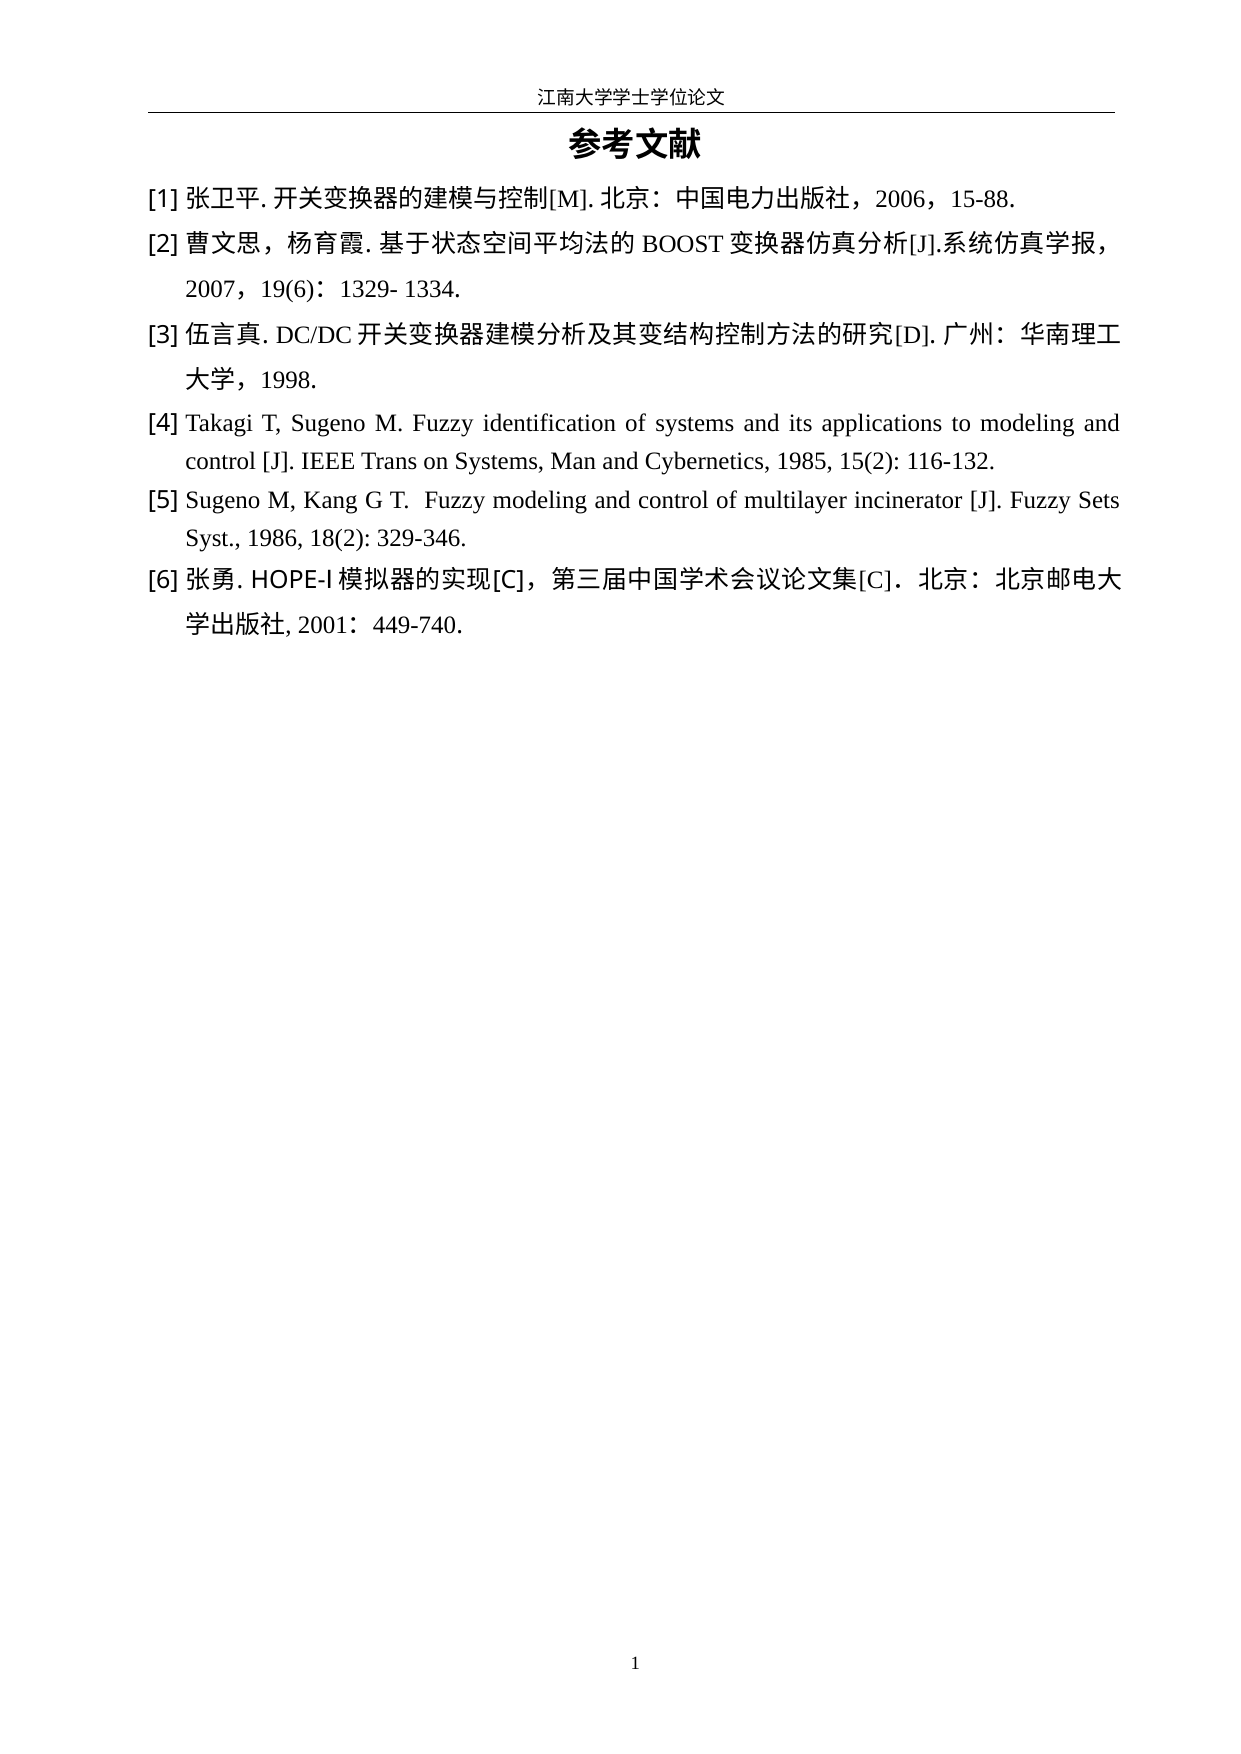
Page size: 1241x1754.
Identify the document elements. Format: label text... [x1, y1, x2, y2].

text 参考文献 [148, 118, 1122, 166]
list Sugeno M, Kang G T. Fuzzy modeling and control of multilayer incinerator [J]. Fuzzy Sets Syst., 1986, 18(2): 329-346. [148, 482, 1122, 552]
list 张勇. HOPE-Ⅰ模拟器的实现[C]，第三届中国学术会议论文集[C]．北京：北京邮电大学出版社, 2001：449-740. [148, 559, 1122, 641]
list 伍言真. DC/DC开关变换器建模分析及其变结构控制方法的研究[D]. 广州：华南理工大学，1998. [148, 314, 1122, 396]
list 曹文思，杨育霞. 基于状态空间平均法的BOOST变换器仿真分析[J].系统仿真学报， 2007，19(6)：1329- 1334. [148, 224, 1122, 305]
list Takagi T, Sugeno M. Fuzzy identification of systems and its applications to modeling and control [J]. IEEE Trans on Systems, Man and Cybernetics, 1985, 15(2): 116-132. [148, 405, 1122, 475]
list 张卫平. 开关变换器的建模与控制[M]. 北京：中国电力出版社，2006，15-88. [148, 178, 1122, 214]
